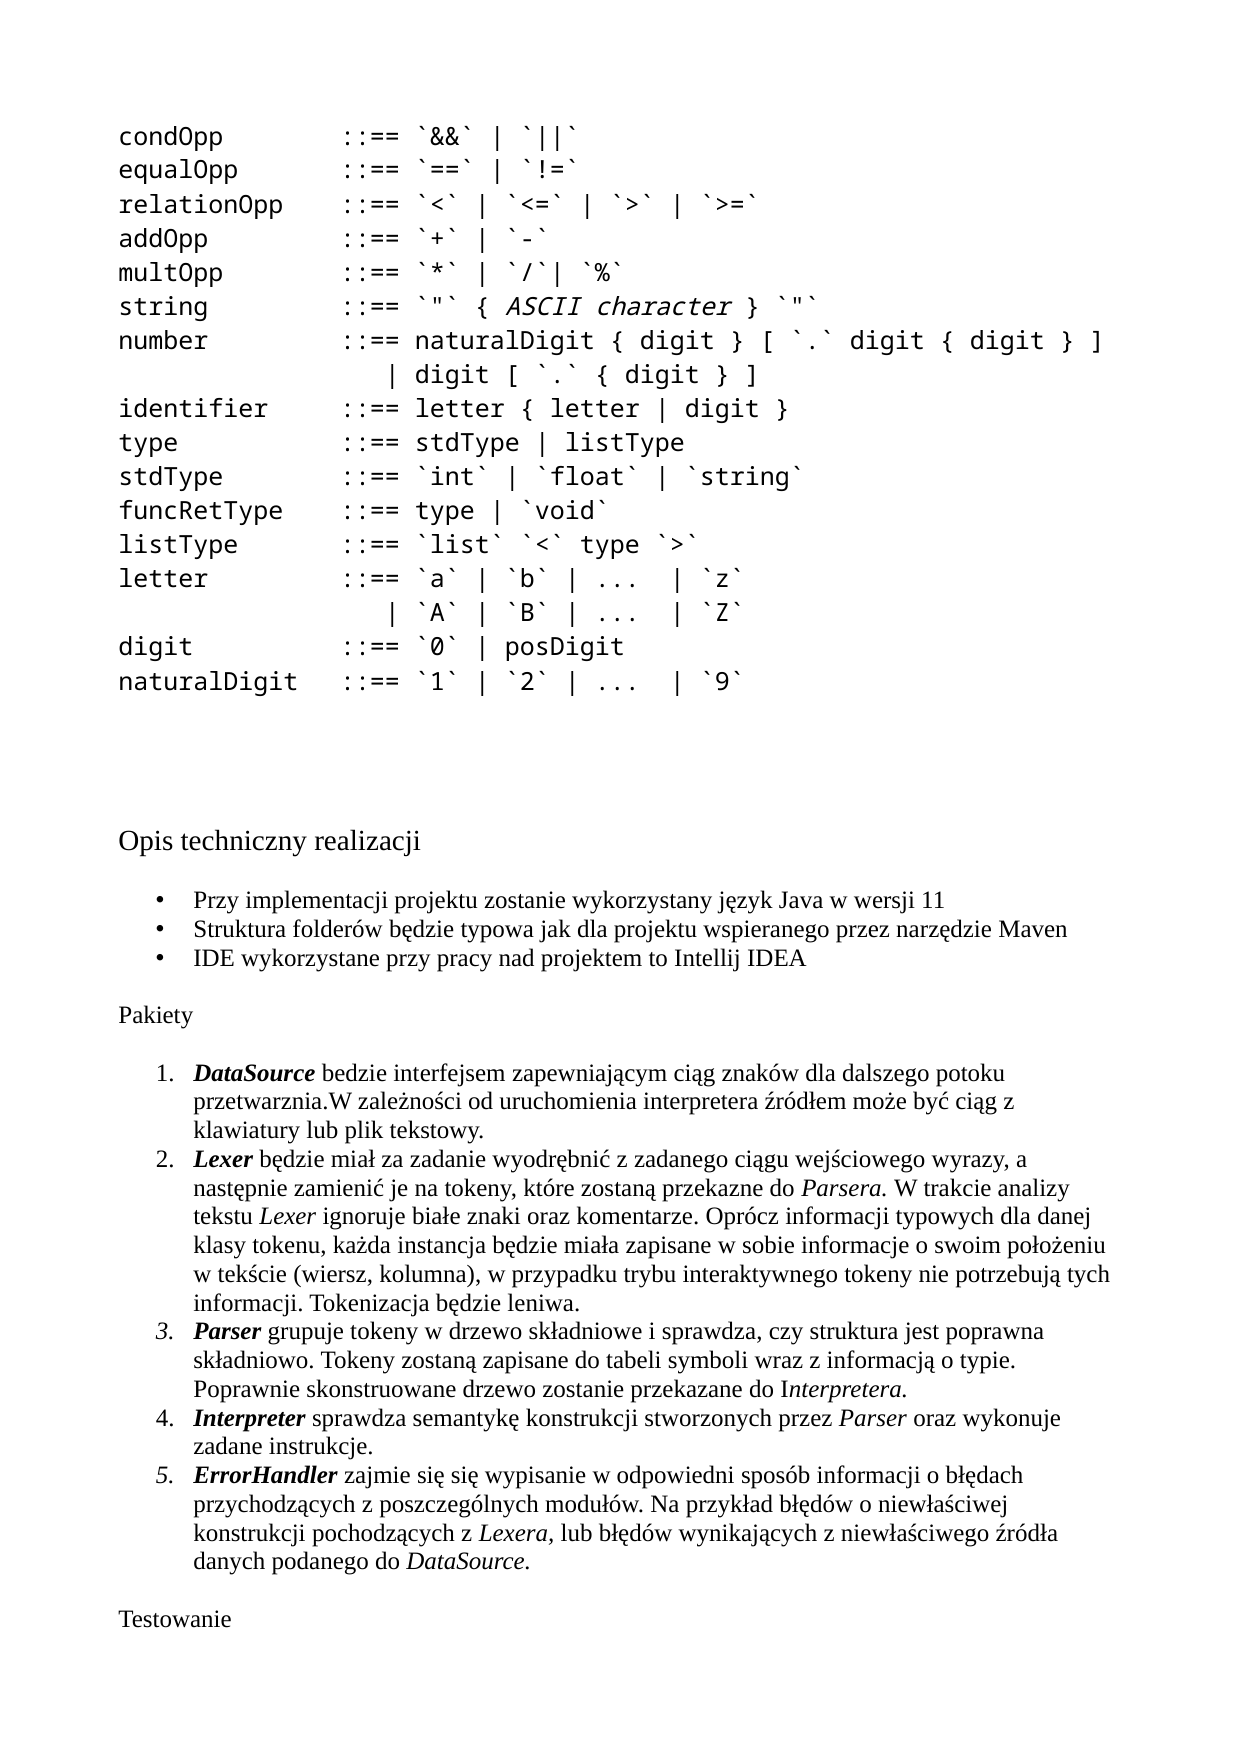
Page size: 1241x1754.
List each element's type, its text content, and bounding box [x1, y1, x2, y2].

text Opis techniczny realizacji [118, 823, 1122, 856]
text equalOpp ::== `==` | `!=` [118, 152, 1122, 186]
list Poprawnie skonstruowane drzewo zostanie przekazane do Interpretera. [156, 1374, 1122, 1403]
list Struktura folderów będzie typowa jak dla projektu wspieranego przez narzędzie Maven [156, 914, 1122, 943]
text multOpp ::== `*` | `/`| `%` [118, 254, 1122, 288]
list Parser grupuje tokeny w drzewo składniowe i sprawdza, czy struktura jest poprawna składniowo. Tokeny zostaną zapisane do tabeli symboli wraz z informacją o typie. [156, 1316, 1122, 1374]
text | digit [ `.` { digit } ] [118, 357, 1122, 391]
text number ::== naturalDigit { digit } [ `.` digit { digit } ] [118, 322, 1122, 357]
text addOpp ::== `+` | `-` [118, 220, 1122, 254]
text type ::== stdType | listType [118, 425, 1122, 459]
text string ::== `"` { ASCII character } `"` [118, 288, 1122, 322]
text condOpp ::== `&&` | `||` [118, 118, 1122, 152]
text Testowanie [118, 1604, 1122, 1633]
list DataSource bedzie interfejsem zapewniającym ciąg znaków dla dalszego potoku przetwarznia.W zależności od uruchomienia interpretera źródłem może być ciąg z klawiatury lub plik tekstowy. [156, 1058, 1122, 1144]
text Pakiety [118, 1000, 1122, 1029]
list IDE wykorzystane przy pracy nad projektem to Intellij IDEA [156, 943, 1122, 971]
text letter ::== `a` | `b` | ... | `z` [118, 561, 1122, 595]
list Lexer będzie miał za zadanie wyodrębnić z zadanego ciągu wejściowego wyrazy, a następnie zamienić je na tokeny, które zostaną przekazne do Parsera. W trakcie analizy tekstu Lexer ignoruje białe znaki oraz komentarze. Oprócz informacji typowych dla danej klasy tokenu, każda instancja będzie miała zapisane w sobie informacje o swoim położeniu w tekście (wiersz, kolumna), w przypadku trybu interaktywnego tokeny nie potrzebują tych informacji. Tokenizacja będzie leniwa. [156, 1144, 1122, 1316]
text identifier ::== letter { letter | digit } [118, 391, 1122, 425]
text stdType ::== `int` | `float` | `string` [118, 459, 1122, 493]
list Interpreter sprawdza semantykę konstrukcji stworzonych przez Parser oraz wykonuje zadane instrukcje. [156, 1403, 1122, 1460]
text naturalDigit ::== `1` | `2` | ... | `9` [118, 663, 1122, 697]
text | `A` | `B` | ... | `Z` [118, 595, 1122, 629]
text relationOpp ::== `<` | `<=` | `>` | `>=` [118, 186, 1122, 220]
list ErrorHandler zajmie się się wypisanie w odpowiedni sposób informacji o błędach przychodzących z poszczególnych modułów. Na przykład błędów o niewłaściwej konstrukcji pochodzących z Lexera, lub błędów wynikających z niewłaściwego źródła danych podanego do DataSource. [156, 1460, 1122, 1575]
list Przy implementacji projektu zostanie wykorzystany język Java w wersji 11 [156, 885, 1122, 914]
text digit ::== `0` | posDigit [118, 629, 1122, 663]
text listType ::== `list` `<` type `>` [118, 527, 1122, 561]
text funcRetType ::== type | `void` [118, 493, 1122, 527]
